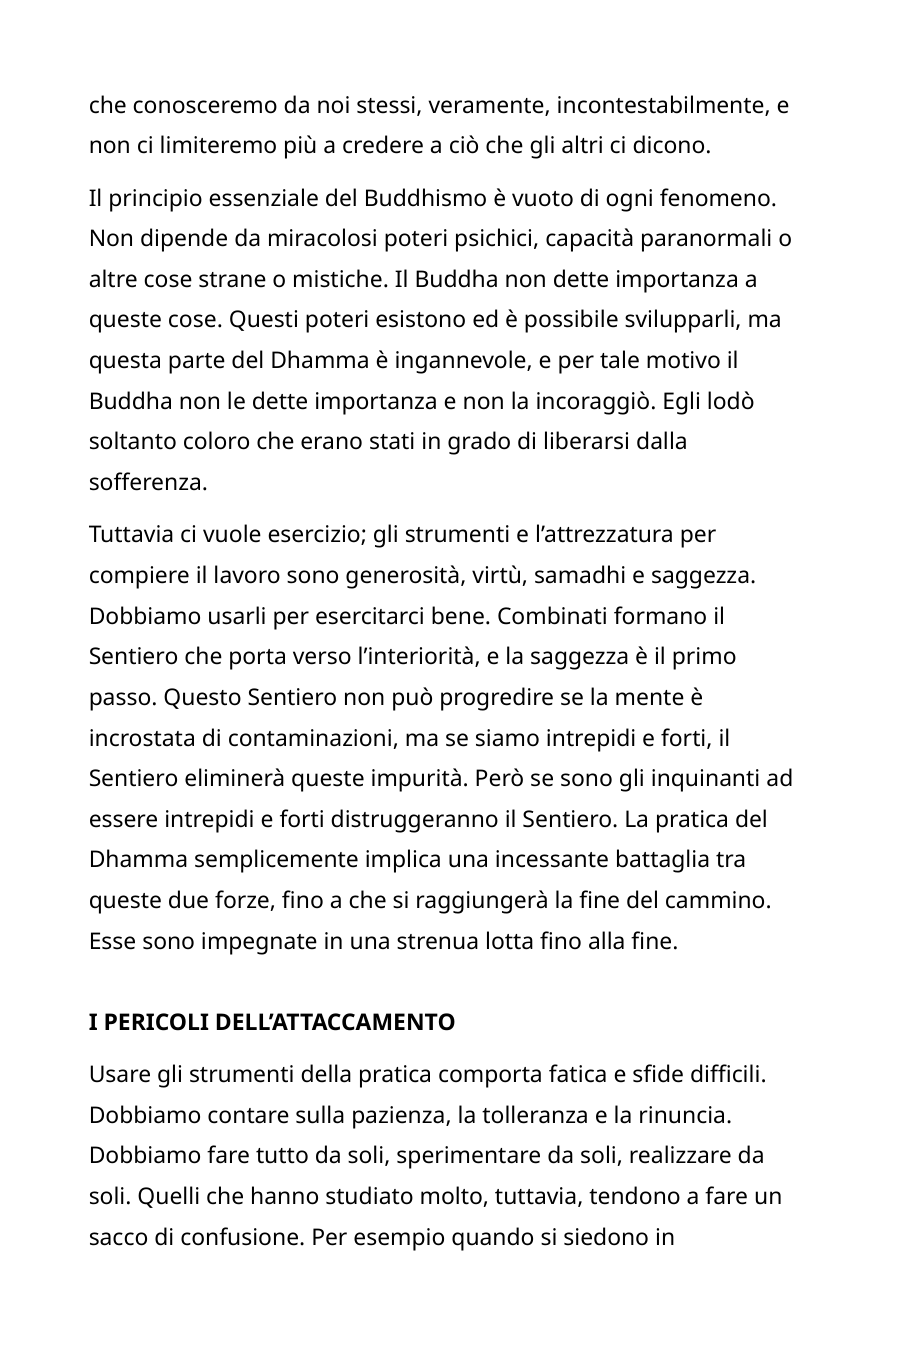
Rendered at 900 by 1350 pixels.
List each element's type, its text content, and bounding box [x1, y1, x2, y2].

text che conosceremo da noi stessi, veramente, incontestabilmente, e non ci limiteremo più a credere a ciò che gli altri ci dicono. [88, 88, 811, 160]
text Usare gli strumenti della pratica comporta fatica e sfide difficili. Dobbiamo contare sulla pazienza, la tolleranza e la rinuncia. Dobbiamo fare tutto da soli, sperimentare da soli, realizzare da soli. Quelli che hanno studiato molto, tuttavia, tendono a fare un sacco di confusione. Per esempio quando si siedono in [88, 1058, 811, 1252]
text Il principio essenziale del Buddhismo è vuoto di ogni fenomeno. Non dipende da miracolosi poteri psichici, capacità paranormali o altre cose strane o mistiche. Il Buddha non dette importanza a queste cose. Questi poteri esistono ed è possibile svilupparli, ma questa parte del Dhamma è ingannevole, e per tale motivo il Buddha non le dette importanza e non la incoraggiò. Egli lodò soltanto coloro che erano stati in grado di liberarsi dalla sofferenza. [88, 182, 811, 497]
text Tuttavia ci vuole esercizio; gli strumenti e l’attrezzatura per compiere il lavoro sono generosità, virtù, samadhi e saggezza. Dobbiamo usarli per esercitarci bene. Combinati formano il Sentiero che porta verso l’interiorità, e la saggezza è il primo passo. Questo Sentiero non può progredire se la mente è incrostata di contaminazioni, ma se siamo intrepidi e forti, il Sentiero eliminerà queste impurità. Però se sono gli inquinanti ad essere intrepidi e forti distruggeranno il Sentiero. La pratica del Dhamma semplicemente implica una incessante battaglia tra queste due forze, fino a che si raggiungerà la fine del cammino. Esse sono impegnate in una strenua lotta fino alla fine. I PERICOLI DELL’ATTACCAMENTO [88, 518, 811, 1037]
